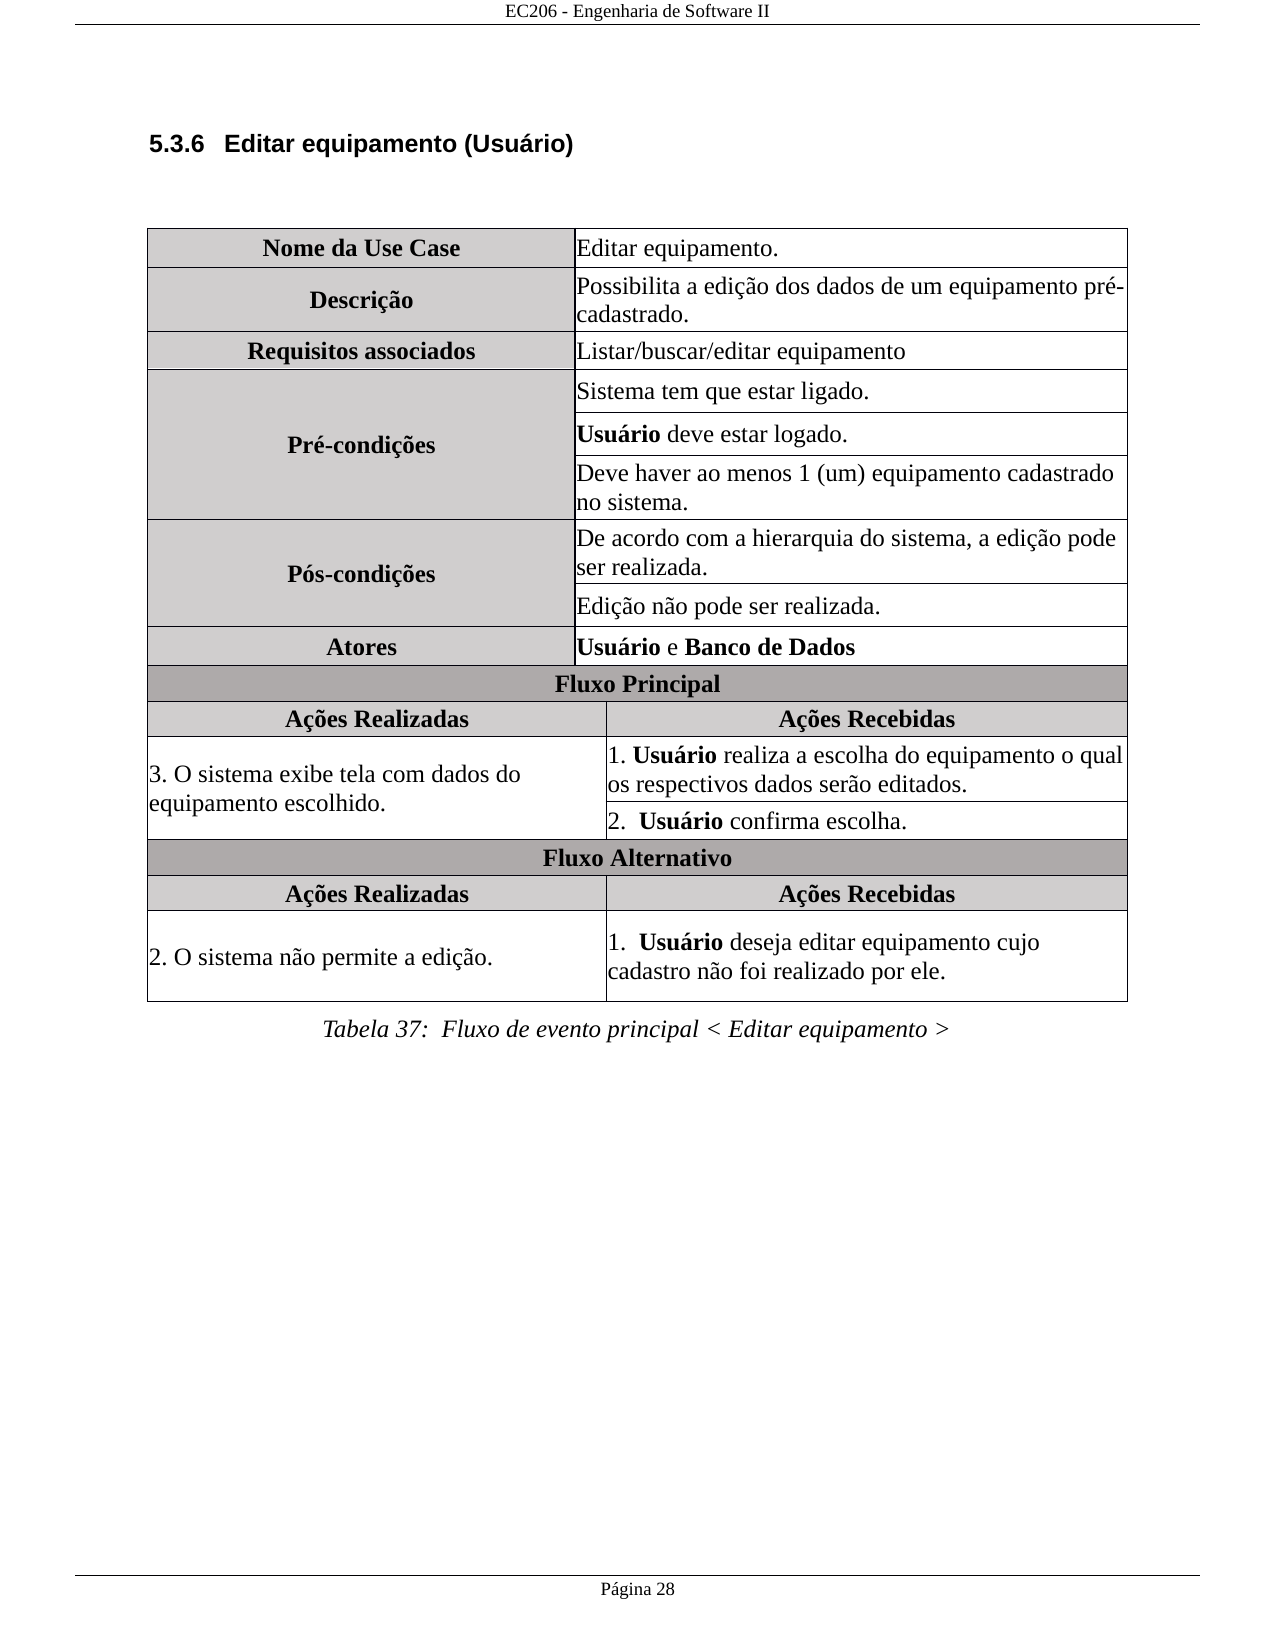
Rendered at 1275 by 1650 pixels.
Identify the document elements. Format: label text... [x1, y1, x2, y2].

table_cell Atores [148, 627, 574, 665]
text Tabela 37: Fluxo de evento principal < Editar equipamento > [75, 1014, 1200, 1043]
table_cell 2. Usuário confirma escolha. [607, 802, 1127, 839]
table_cell Fluxo Alternativo [148, 840, 1127, 875]
table_cell Descrição [148, 268, 574, 331]
table_cell Pós-condições [148, 520, 574, 626]
table_cell 2. O sistema não permite a edição. [148, 911, 606, 1001]
table_cell Fluxo Principal [148, 666, 1127, 701]
table_cell 1. Usuário realiza a escolha do equipamento o qual os respectivos dados serão editados. [607, 737, 1127, 801]
table_header Nome da Use Case [148, 229, 574, 267]
table_cell Edição não pode ser realizada. [576, 584, 1127, 626]
table_header Editar equipamento. [576, 229, 1127, 267]
subtitle Editar equipamento (Usuário) [149, 129, 1200, 157]
table_cell 1. Usuário deseja editar equipamento cujo cadastro não foi realizado por ele. [607, 911, 1127, 1001]
table_cell Pré-condições [148, 370, 574, 519]
table_cell Sistema tem que estar ligado. [576, 370, 1127, 412]
table_cell Ações Recebidas [607, 876, 1127, 910]
table_cell Possibilita a edição dos dados de um equipamento pré-cadastrado. [576, 268, 1127, 331]
table_cell Deve haver ao menos 1 (um) equipamento cadastrado no sistema. [576, 456, 1127, 519]
table_cell Listar/buscar/editar equipamento [576, 332, 1127, 368]
table_cell Usuário deve estar logado. [576, 413, 1127, 454]
table_cell Requisitos associados [148, 332, 574, 368]
table_cell Ações Recebidas [607, 702, 1127, 736]
table_cell 3. O sistema exibe tela com dados do equipamento escolhido. [148, 737, 606, 839]
table_cell Ações Realizadas [148, 876, 606, 910]
table_cell Ações Realizadas [148, 702, 606, 736]
table_cell Usuário e Banco de Dados [576, 627, 1127, 665]
table_cell De acordo com a hierarquia do sistema, a edição pode ser realizada. [576, 520, 1127, 583]
